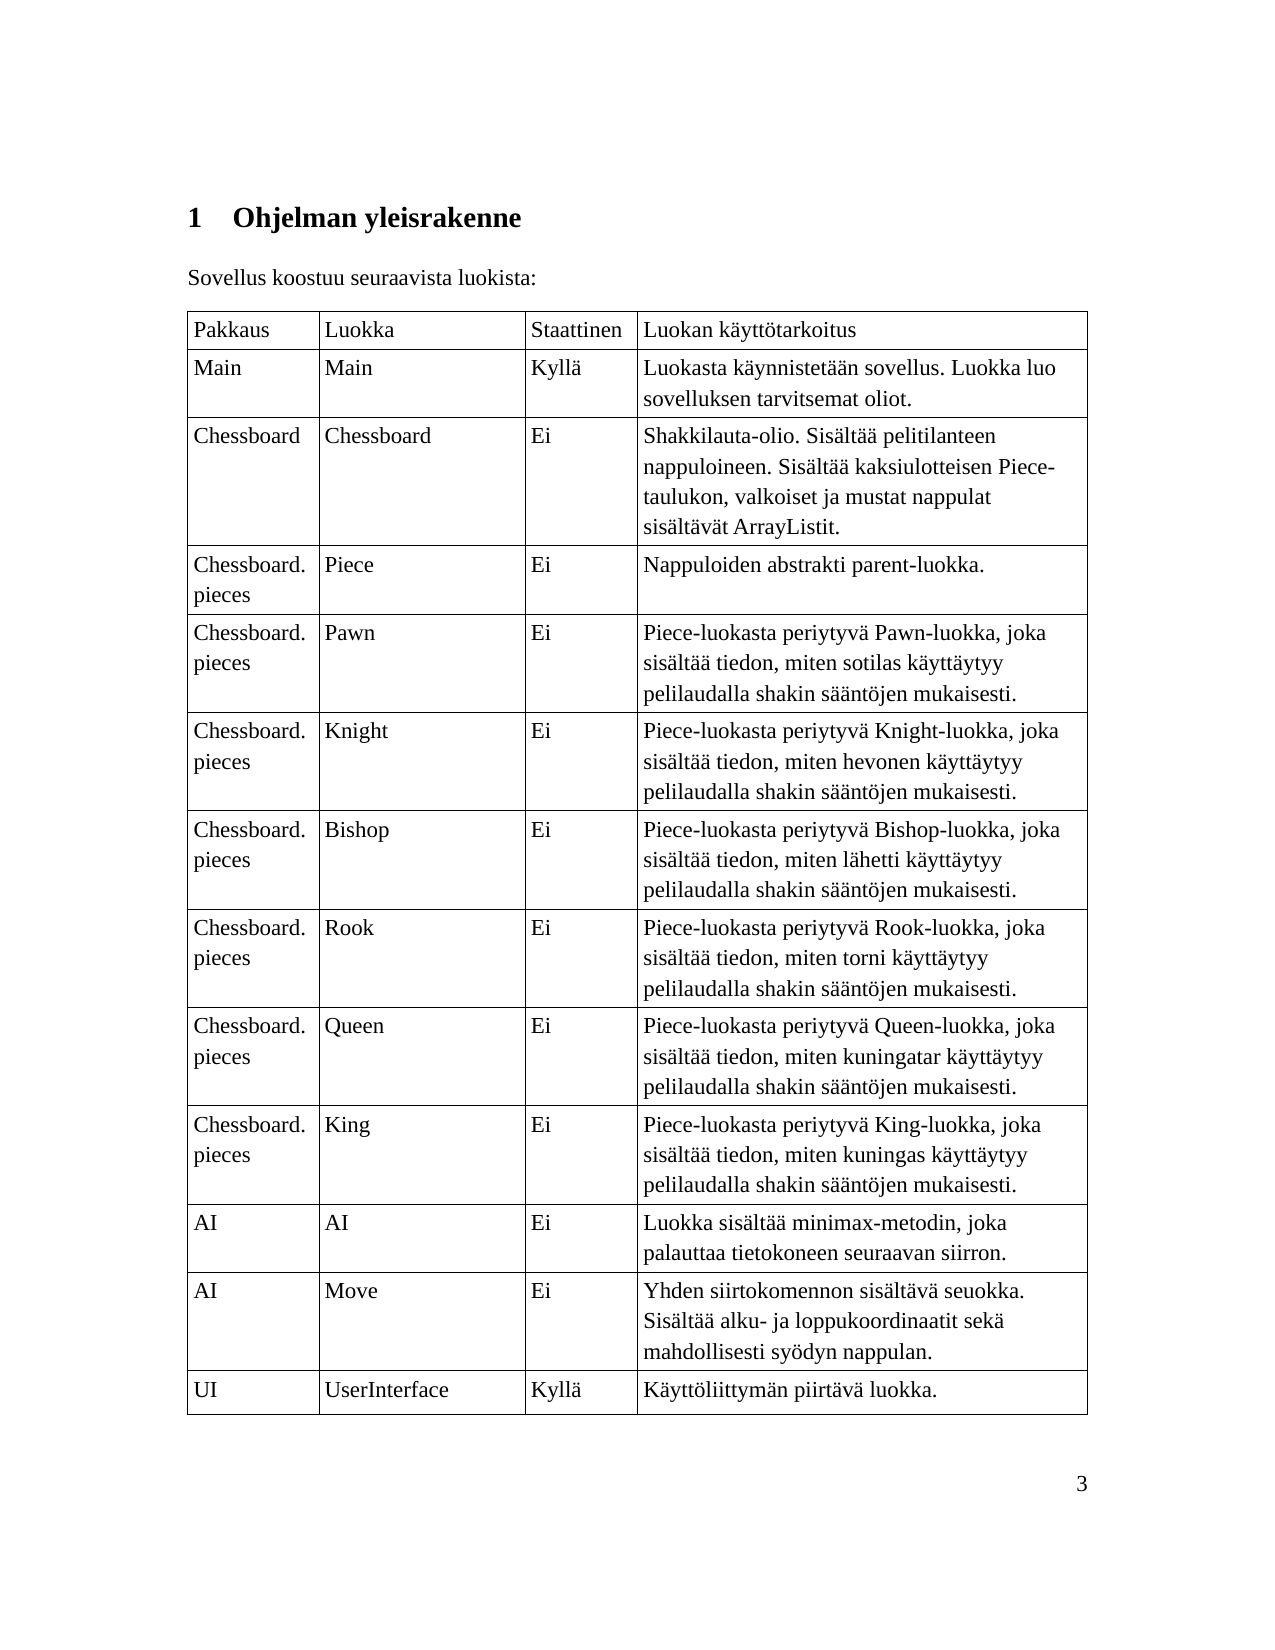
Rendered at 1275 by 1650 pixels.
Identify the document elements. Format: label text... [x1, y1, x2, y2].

table_cell Shakkilauta-olio. Sisältää pelitilanteen nappuloineen. Sisältää kaksiulotteisen Piece-taulukon, valkoiset ja mustat nappulat sisältävät ArrayListit. [638, 418, 1087, 545]
table_header Luokan käyttötarkoitus [638, 312, 1087, 349]
table_cell Piece-luokasta periytyvä Queen-luokka, joka sisältää tiedon, miten kuningatar käyttäytyy pelilaudalla shakin sääntöjen mukaisesti. [638, 1008, 1087, 1105]
table_cell Chessboard.pieces [188, 910, 319, 1007]
table_cell Main [320, 350, 525, 417]
table_cell AI [188, 1273, 319, 1370]
table_cell Chessboard.pieces [188, 1008, 319, 1105]
table_cell Käyttöliittymän piirtävä luokka. [638, 1371, 1087, 1414]
table_cell Kyllä [526, 1371, 637, 1414]
table_cell Main [188, 350, 319, 417]
table_header Staattinen [526, 312, 637, 349]
table_cell Ei [526, 418, 637, 545]
table_cell Luokka sisältää minimax-metodin, joka palauttaa tietokoneen seuraavan siirron. [638, 1205, 1087, 1272]
table_cell Ei [526, 615, 637, 712]
table_cell Piece-luokasta periytyvä Knight-luokka, joka sisältää tiedon, miten hevonen käyttäytyy pelilaudalla shakin sääntöjen mukaisesti. [638, 713, 1087, 810]
table_cell Ei [526, 1205, 637, 1272]
table_cell Queen [320, 1008, 525, 1105]
table_cell Piece [320, 546, 525, 613]
table_cell Ei [526, 713, 637, 810]
table_cell Piece-luokasta periytyvä Bishop-luokka, joka sisältää tiedon, miten lähetti käyttäytyy pelilaudalla shakin sääntöjen mukaisesti. [638, 811, 1087, 908]
table_header Luokka [320, 312, 525, 349]
table_cell Kyllä [526, 350, 637, 417]
table_cell Ei [526, 1106, 637, 1203]
table_cell Chessboard [320, 418, 525, 545]
table_cell Chessboard [188, 418, 319, 545]
table_cell Pawn [320, 615, 525, 712]
text Sovellus koostuu seuraavista luokista: [187, 263, 1087, 290]
table_cell Piece-luokasta periytyvä King-luokka, joka sisältää tiedon, miten kuningas käyttäytyy pelilaudalla shakin sääntöjen mukaisesti. [638, 1106, 1087, 1203]
table_cell Knight [320, 713, 525, 810]
table_header Pakkaus [188, 312, 319, 349]
table_cell Ei [526, 1273, 637, 1370]
table_cell Luokasta käynnistetään sovellus. Luokka luo sovelluksen tarvitsemat oliot. [638, 350, 1087, 417]
subtitle Ohjelman yleisrakenne [187, 200, 1087, 233]
table_cell Rook [320, 910, 525, 1007]
table_cell Ei [526, 1008, 637, 1105]
table_cell King [320, 1106, 525, 1203]
table_cell Chessboard.pieces [188, 713, 319, 810]
table_cell Nappuloiden abstrakti parent-luokka. [638, 546, 1087, 613]
table_cell Move [320, 1273, 525, 1370]
table_cell Chessboard.pieces [188, 811, 319, 908]
table_cell AI [320, 1205, 525, 1272]
table_cell Ei [526, 546, 637, 613]
table_cell UserInterface [320, 1371, 525, 1414]
table_cell Piece-luokasta periytyvä Pawn-luokka, joka sisältää tiedon, miten sotilas käyttäytyy pelilaudalla shakin sääntöjen mukaisesti. [638, 615, 1087, 712]
table_cell Ei [526, 811, 637, 908]
table_cell Ei [526, 910, 637, 1007]
table_cell Yhden siirtokomennon sisältävä seuokka. Sisältää alku- ja loppukoordinaatit sekä mahdollisesti syödyn nappulan. [638, 1273, 1087, 1370]
table_cell Piece-luokasta periytyvä Rook-luokka, joka sisältää tiedon, miten torni käyttäytyy pelilaudalla shakin sääntöjen mukaisesti. [638, 910, 1087, 1007]
table_cell Bishop [320, 811, 525, 908]
table_cell Chessboard.pieces [188, 1106, 319, 1203]
table_cell Chessboard.pieces [188, 615, 319, 712]
table_cell Chessboard.pieces [188, 546, 319, 613]
table_cell UI [188, 1371, 319, 1414]
table_cell AI [188, 1205, 319, 1272]
